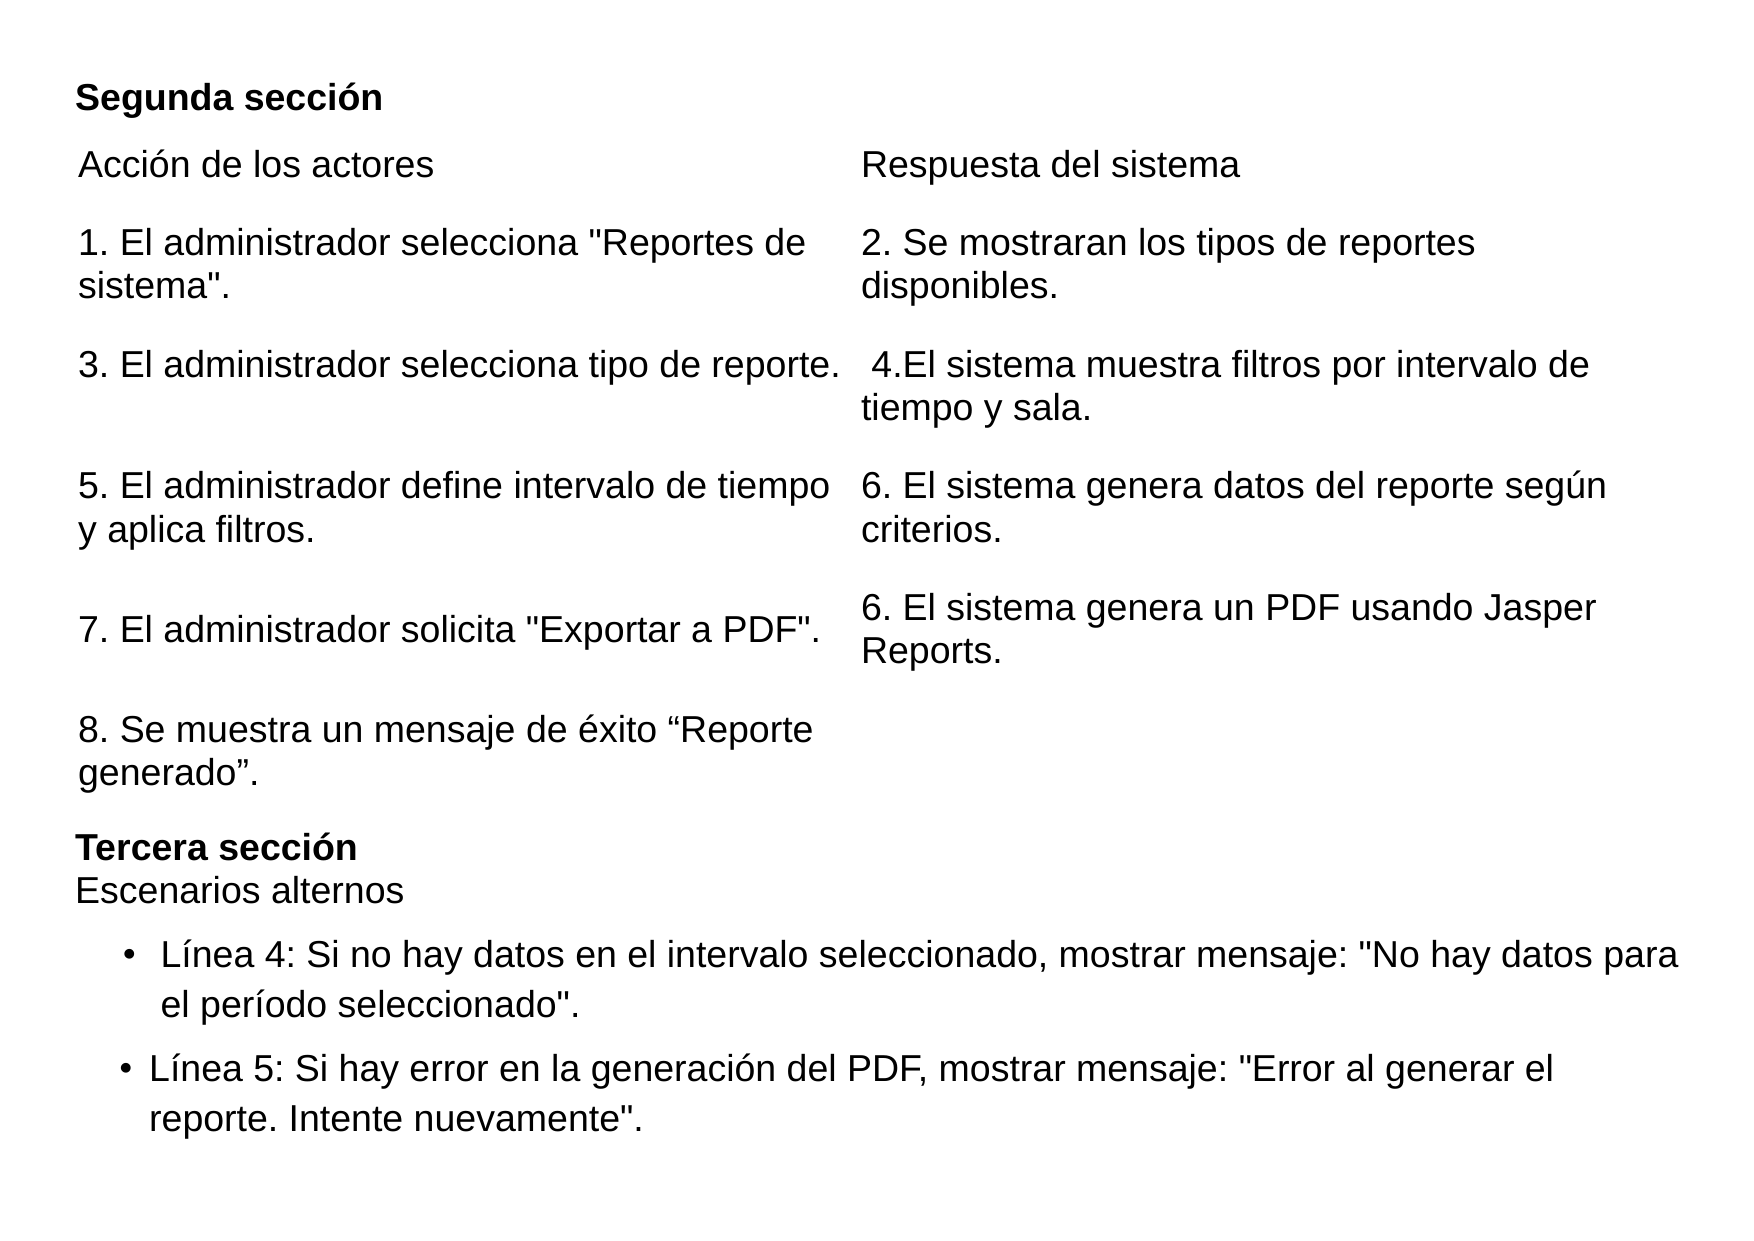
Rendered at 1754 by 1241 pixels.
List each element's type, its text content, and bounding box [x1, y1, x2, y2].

table_cell 3. El administrador selecciona tipo de reporte. [75, 339, 858, 461]
table_cell 2. Se mostraran los tipos de reportes disponibles. [858, 218, 1679, 339]
table_cell 1. El administrador selecciona "Reportes de sistema". [75, 218, 858, 339]
table_cell 7. El administrador solicita "Exportar a PDF". [75, 582, 858, 704]
table_header Respuesta del sistema [858, 139, 1679, 218]
table_cell [858, 704, 1679, 825]
list Línea 4: Si no hay datos en el intervalo seleccionado, mostrar mensaje: "No hay datos para el período seleccionado". [123, 933, 1679, 1026]
table_cell 4.El sistema muestra filtros por intervalo de tiempo y sala. [858, 339, 1679, 461]
table_header Acción de los actores [75, 139, 858, 218]
table_cell 6. El sistema genera datos del reporte según criterios. [858, 461, 1679, 582]
text Escenarios alternos [75, 868, 1679, 912]
text Tercera sección [75, 825, 1679, 868]
table_cell 8. Se muestra un mensaje de éxito “Reporte generado”. [75, 704, 858, 825]
list Línea 5: Si hay error en la generación del PDF, mostrar mensaje: "Error al generar el reporte. Intente nuevamente". [119, 1047, 1679, 1139]
table_cell 5. El administrador define intervalo de tiempo y aplica filtros. [75, 461, 858, 582]
table_cell 6. El sistema genera un PDF usando Jasper Reports. [858, 582, 1679, 704]
text Segunda sección [75, 75, 1679, 118]
